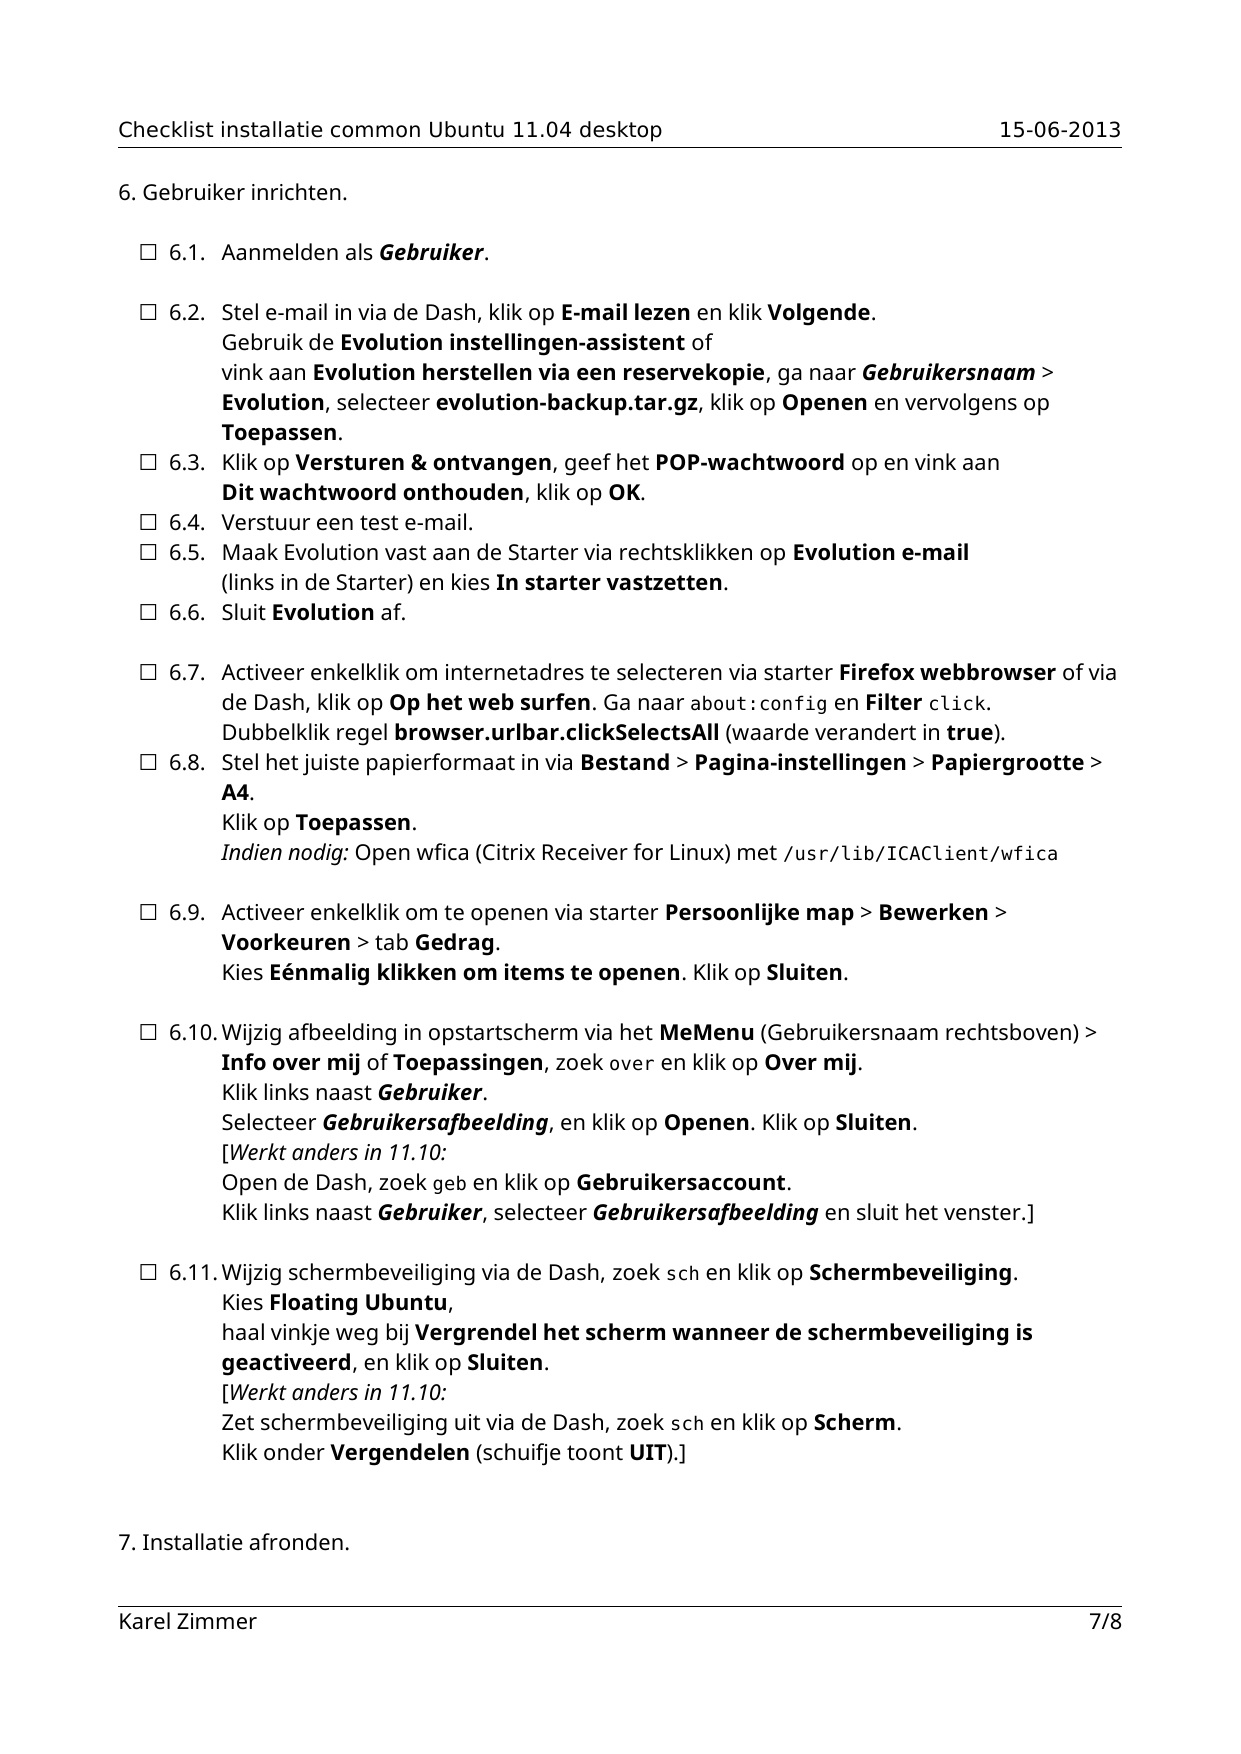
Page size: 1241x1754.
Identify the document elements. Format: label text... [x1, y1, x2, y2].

list Maak Evolution vast aan de Starter via rechtsklikken op Evolution e-mail (links in de Starter) en kies In starter vastzetten. [133, 537, 1122, 597]
list Verstuur een test e-mail. [133, 507, 1122, 537]
list Klik op Versturen & ontvangen, geef het POP-wachtwoord op en vink aan Dit wachtwoord onthouden, klik op OK. [133, 447, 1122, 507]
list Stel het juiste papierformaat in via Bestand > Pagina-instellingen > Papiergrootte > A4. Klik op Toepassen. Indien nodig: Open wfica (Citrix Receiver for Linux) met /usr/lib/ICAClient/wfica [133, 747, 1122, 867]
list Activeer enkelklik om internetadres te selecteren via starter Firefox webbrowser of via de Dash, klik op Op het web surfen. Ga naar about:config en Filter click. Dubbelklik regel browser.urlbar.clickSelectsAll (waarde verandert in true). [133, 657, 1122, 747]
list Installatie afronden. [118, 1527, 1122, 1557]
list Wijzig afbeelding in opstartscherm via het MeMenu (Gebruikersnaam rechtsboven) > Info over mij of Toepassingen, zoek over en klik op Over mij. Klik links naast Gebruiker. Selecteer Gebruikersafbeelding, en klik op Openen. Klik op Sluiten. [Werkt anders in 11.10: Open de Dash, zoek geb en klik op Gebruikersaccount. Klik links naast Gebruiker, selecteer Gebruikersafbeelding en sluit het venster.] [133, 1017, 1122, 1227]
list Activeer enkelklik om te openen via starter Persoonlijke map > Bewerken > Voorkeuren > tab Gedrag. Kies Eénmalig klikken om items te openen. Klik op Sluiten. [133, 897, 1122, 987]
list Aanmelden als Gebruiker. [133, 237, 1122, 267]
list Gebruiker inrichten. [118, 177, 1122, 207]
list Wijzig schermbeveiliging via de Dash, zoek sch en klik op Schermbeveiliging. Kies Floating Ubuntu, haal vinkje weg bij Vergrendel het scherm wanneer de schermbeveiliging is geactiveerd, en klik op Sluiten. [Werkt anders in 11.10: Zet schermbeveiliging uit via de Dash, zoek sch en klik op Scherm. Klik onder Vergendelen (schuifje toont UIT).] [133, 1257, 1122, 1467]
list Sluit Evolution af. [133, 597, 1122, 627]
list Stel e-mail in via de Dash, klik op E-mail lezen en klik Volgende. Gebruik de Evolution instellingen-assistent of vink aan Evolution herstellen via een reservekopie, ga naar Gebruikersnaam > Evolution, selecteer evolution-backup.tar.gz, klik op Openen en vervolgens op Toepassen. [133, 297, 1122, 447]
